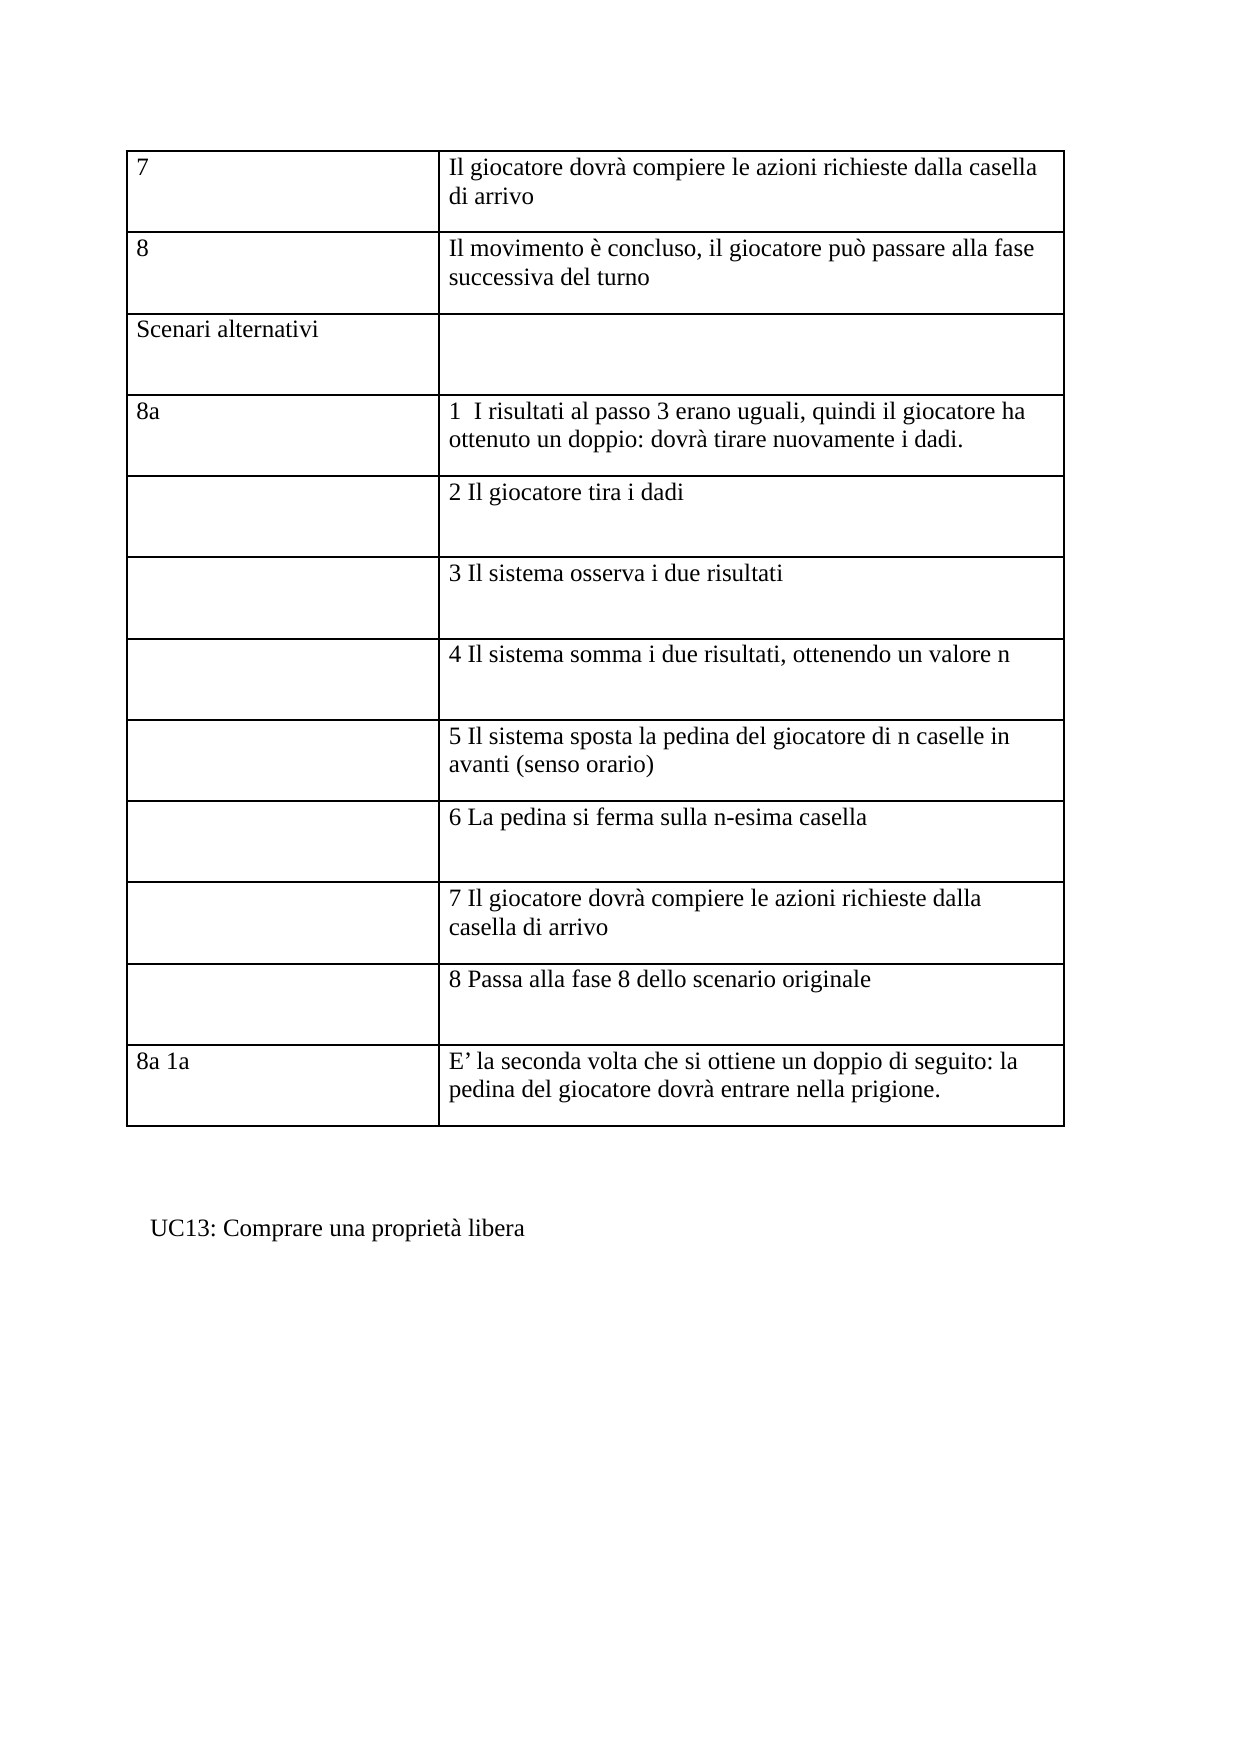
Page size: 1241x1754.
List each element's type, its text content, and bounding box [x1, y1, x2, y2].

table_cell 6 La pedina si ferma sulla n-esima casella [440, 802, 1063, 881]
table_cell Il movimento è concluso, il giocatore può passare alla fase successiva del turno [440, 233, 1063, 312]
table_cell 7 [128, 152, 438, 231]
table_cell Scenari alternativi [128, 315, 438, 394]
table_cell 8 [128, 233, 438, 312]
table_cell E’ la seconda volta che si ottiene un doppio di seguito: la pedina del giocatore dovrà entrare nella prigione. [440, 1046, 1063, 1125]
table_cell [128, 640, 438, 719]
table_cell 2 Il giocatore tira i dadi [440, 477, 1063, 556]
table_cell [128, 721, 438, 800]
table_cell 1 I risultati al passo 3 erano uguali, quindi il giocatore ha ottenuto un doppio: dovrà tirare nuovamente i dadi. [440, 396, 1063, 475]
table_cell 4 Il sistema somma i due risultati, ottenendo un valore n [440, 640, 1063, 719]
table_cell [128, 802, 438, 881]
table_cell 3 Il sistema osserva i due risultati [440, 558, 1063, 637]
table_cell [128, 558, 438, 637]
table_cell Il giocatore dovrà compiere le azioni richieste dalla casella di arrivo [440, 152, 1063, 231]
table_cell [128, 965, 438, 1044]
table_cell [440, 315, 1063, 394]
table_cell [128, 883, 438, 962]
table_cell 8a 1a [128, 1046, 438, 1125]
table_cell 7 Il giocatore dovrà compiere le azioni richieste dalla casella di arrivo [440, 883, 1063, 962]
table_cell 8a [128, 396, 438, 475]
table_cell [128, 477, 438, 556]
table_cell 8 Passa alla fase 8 dello scenario originale [440, 965, 1063, 1044]
table_cell 5 Il sistema sposta la pedina del giocatore di n caselle in avanti (senso orario) [440, 721, 1063, 800]
text UC13: Comprare una proprietà libera [150, 1213, 1090, 1242]
